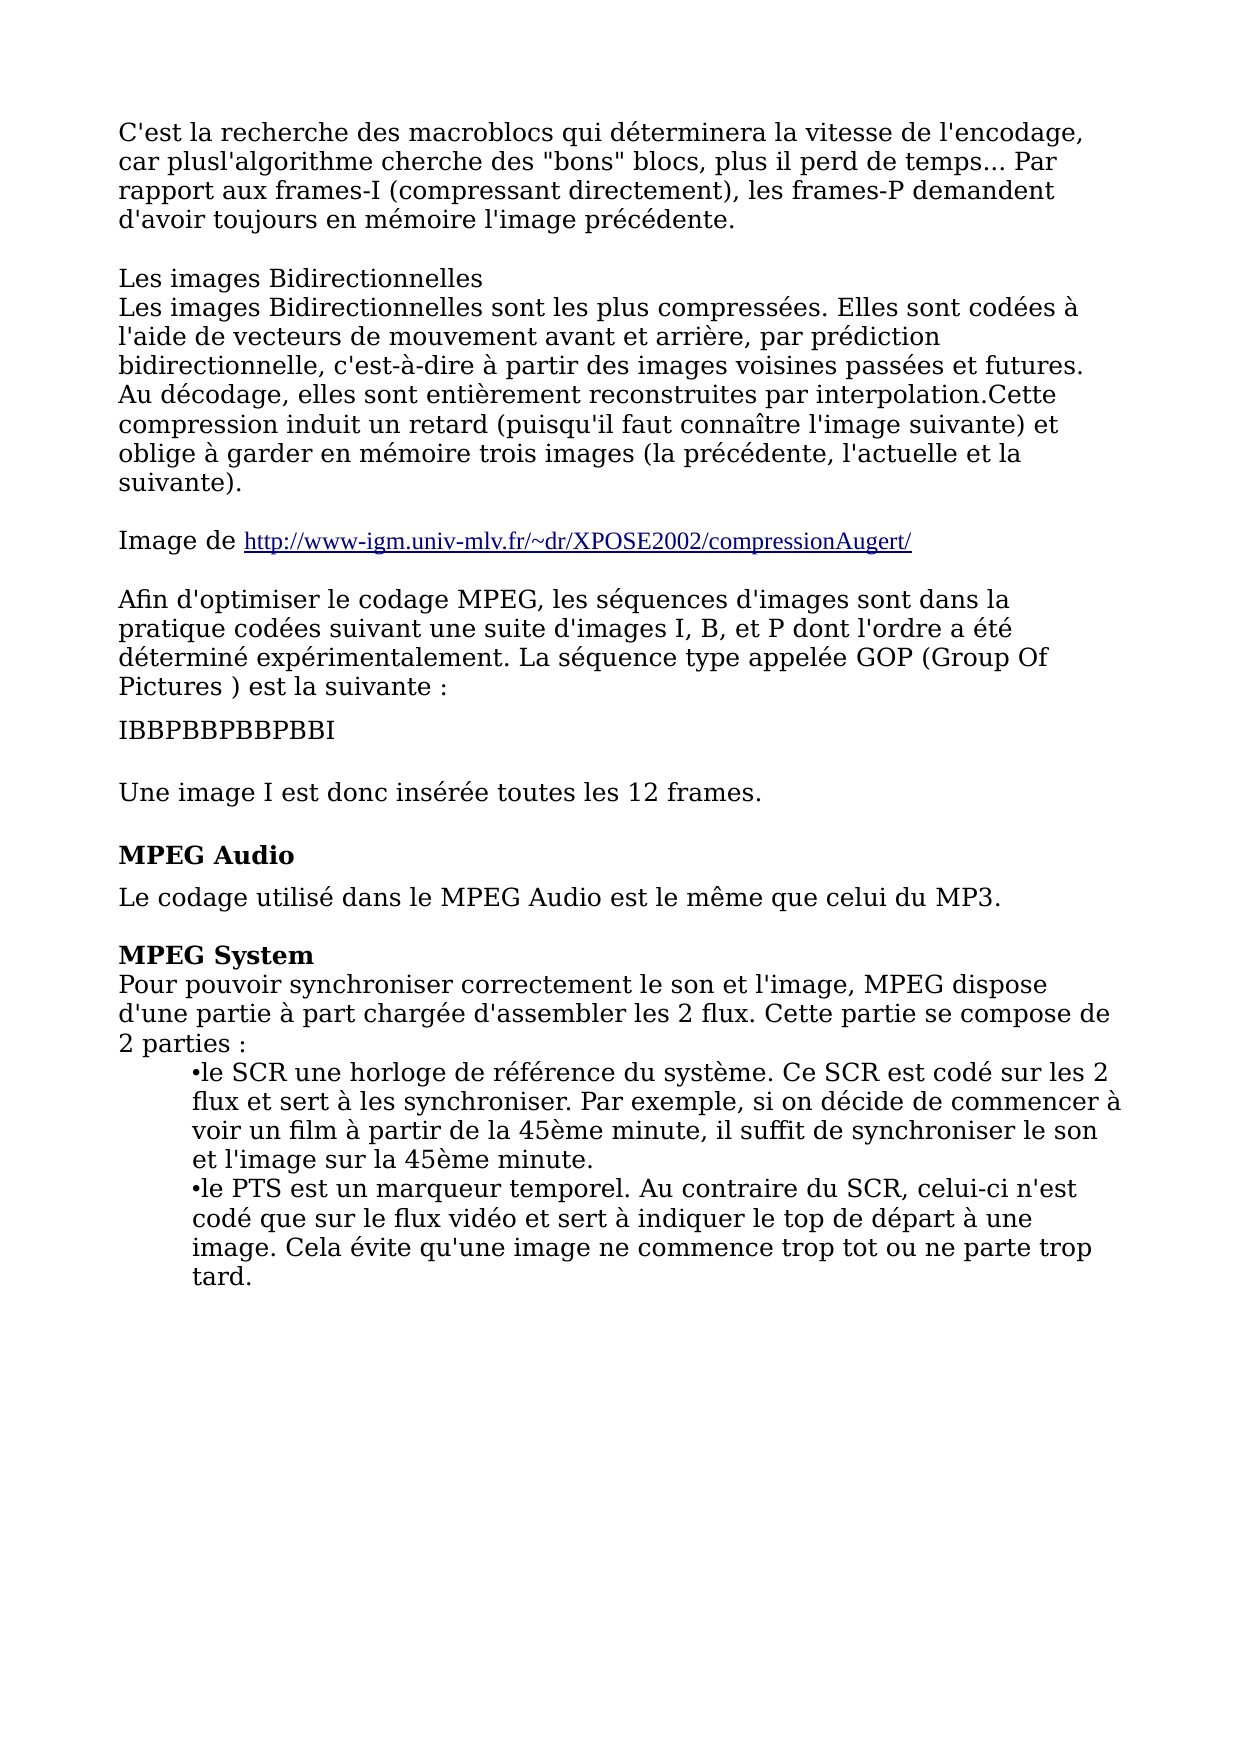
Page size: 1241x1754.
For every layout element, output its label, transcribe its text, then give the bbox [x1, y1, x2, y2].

text C'est la recherche des macroblocs qui déterminera la vitesse de l'encodage, car plusl'algorithme cherche des "bons" blocs, plus il perd de temps... Par rapport aux frames-I (compressant directement), les frames-P demandent d'avoir toujours en mémoire l'image précédente. Les images Bidirectionnelles Les images Bidirectionnelles sont les plus compressées. Elles sont codées à l'aide de vecteurs de mouvement avant et arrière, par prédiction bidirectionnelle, c'est-à-dire à partir des images voisines passées et futures. Au décodage, elles sont entièrement reconstruites par interpolation.Cette compression induit un retard (puisqu'il faut connaître l'image suivante) et oblige à garder en mémoire trois images (la précédente, l'actuelle et la suivante). [118, 118, 1122, 497]
text Pour pouvoir synchroniser correctement le son et l'image, MPEG dispose d'une partie à part chargée d'assembler les 2 flux. Cette partie se compose de 2 parties : [118, 971, 1122, 1058]
text IBBPBBPBBPBBI [118, 714, 1122, 745]
text Image de http://www-igm.univ-mlv.fr/~dr/XPOSE2002/compressionAugert/ [118, 526, 1122, 556]
text Afin d'optimiser le codage MPEG, les séquences d'images sont dans la pratique codées suivant une suite d'images I, B, et P dont l'ordre a été déterminé expérimentalement. La séquence type appelée GOP (Group Of Pictures ) est la suivante : [118, 585, 1122, 702]
text MPEG System [118, 912, 1122, 971]
list le SCR une horloge de référence du système. Ce SCR est codé sur les 2 flux et sert à les synchroniser. Par exemple, si on décide de commencer à voir un film à partir de la 45ème minute, il suffit de synchroniser le son et l'image sur la 45ème minute. [118, 1058, 1122, 1175]
list le PTS est un marqueur temporel. Au contraire du SCR, celui-ci n'est codé que sur le flux vidéo et sert à indiquer le top de départ à une image. Cela évite qu'une image ne commence trop tot ou ne parte trop tard. [118, 1175, 1122, 1291]
text Une image I est donc insérée toutes les 12 frames. MPEG Audio [118, 745, 1122, 870]
text Le codage utilisé dans le MPEG Audio est le même que celui du MP3. [118, 883, 1122, 912]
